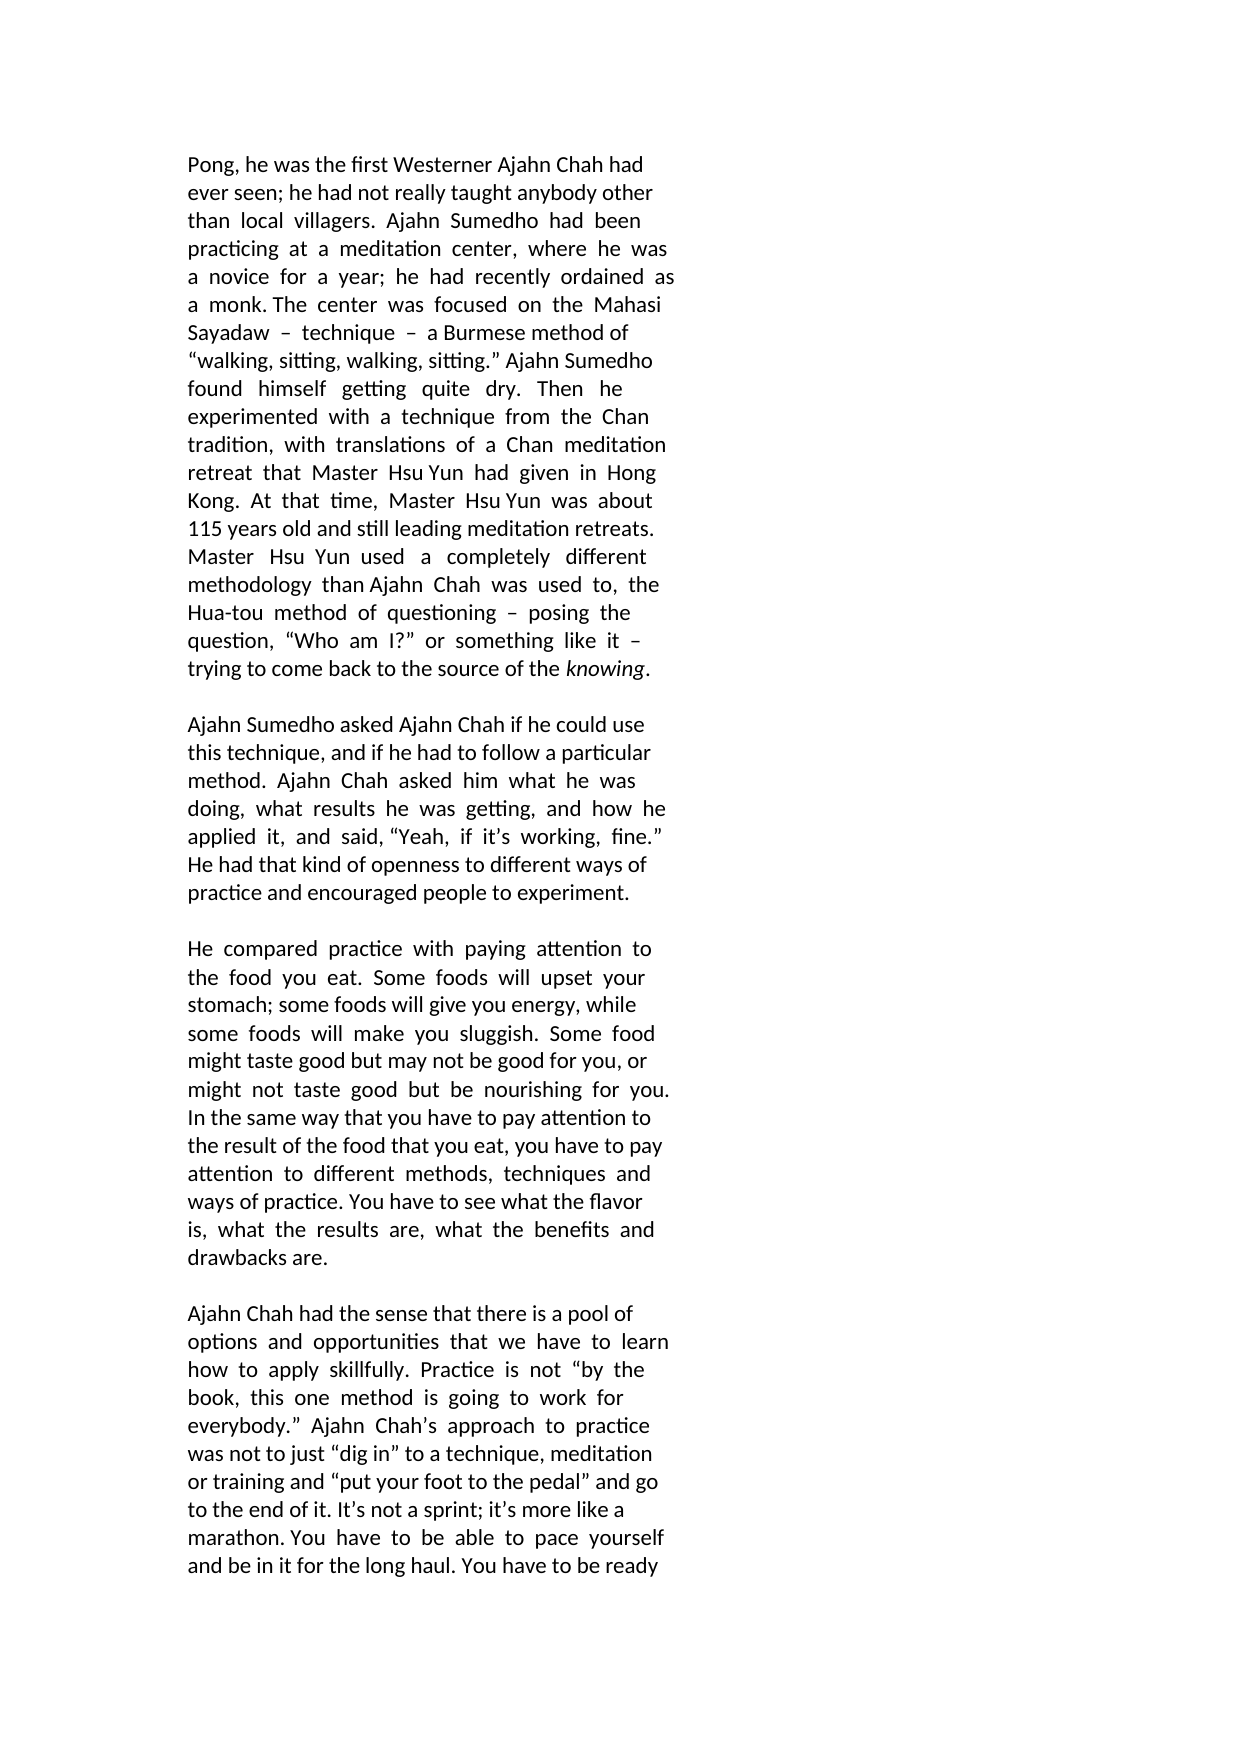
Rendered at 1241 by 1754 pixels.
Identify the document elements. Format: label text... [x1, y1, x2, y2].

text some foods will make you sluggish. Some food [187, 1019, 1053, 1047]
text options and opportunities that we have to learn [187, 1327, 1053, 1355]
text is, what the results are, what the benefits and [187, 1215, 1053, 1243]
text the food you eat. Some foods will upset your [187, 963, 1053, 991]
text 115 years old and still leading meditation retreats. [187, 514, 1053, 542]
text He compared practice with paying attention to [187, 934, 1053, 963]
text stomach; some foods will give you energy, while [187, 991, 1053, 1019]
text retreat that Master Hsu Yun had given in Hong [187, 458, 1053, 486]
text than local villagers. Ajahn Sumedho had been [187, 206, 1053, 234]
text methodology than Ajahn Chah was used to, the [187, 570, 1053, 598]
text everybody.” Ajahn Chah’s approach to practice [187, 1411, 1053, 1439]
text marathon. You have to be able to pace yourself [187, 1523, 1053, 1551]
text book, this one method is going to work for [187, 1383, 1053, 1411]
text ways of practice. You have to see what the flavor [187, 1187, 1053, 1215]
text a novice for a year; he had recently ordained as [187, 262, 1053, 290]
text practice and encouraged people to experiment. [187, 878, 1053, 907]
text to the end of it. It’s not a sprint; it’s more like a [187, 1495, 1053, 1523]
text this technique, and if he had to follow a particular [187, 738, 1053, 766]
text experimented with a technique from the Chan [187, 402, 1053, 430]
text might taste good but may not be good for you, or [187, 1047, 1053, 1075]
text and be in it for the long haul. You have to be ready [187, 1551, 1053, 1579]
text the result of the food that you eat, you have to pay [187, 1131, 1053, 1159]
text or training and “put your foot to the pedal” and go [187, 1467, 1053, 1495]
text He had that kind of openness to different ways of [187, 851, 1053, 878]
text trying to come back to the source of the knowing. [187, 654, 1053, 682]
text Kong. At that time, Master Hsu Yun was about [187, 486, 1053, 514]
text In the same way that you have to pay attention to [187, 1103, 1053, 1131]
text Master Hsu Yun used a completely different [187, 542, 1053, 570]
text Ajahn Chah had the sense that there is a pool of [187, 1299, 1053, 1327]
text drawbacks are. [187, 1243, 1053, 1271]
text Sayadaw – technique – a Burmese method of [187, 318, 1053, 346]
text Hua-tou method of questioning – posing the [187, 598, 1053, 626]
text a monk. The center was focused on the Mahasi [187, 290, 1053, 318]
text ever seen; he had not really taught anybody other [187, 178, 1053, 206]
text might not taste good but be nourishing for you. [187, 1075, 1053, 1103]
text question, “Who am I?” or something like it – [187, 626, 1053, 654]
text attention to different methods, techniques and [187, 1159, 1053, 1187]
text applied it, and said, “Yeah, if it’s working, fine.” [187, 822, 1053, 851]
text method. Ajahn Chah asked him what he was [187, 766, 1053, 794]
text was not to just “dig in” to a technique, meditation [187, 1439, 1053, 1467]
text how to apply skillfully. Practice is not “by the [187, 1355, 1053, 1383]
text Pong, he was the first Westerner Ajahn Chah had [187, 150, 1053, 178]
text found himself getting quite dry. Then he [187, 374, 1053, 402]
text practicing at a meditation center, where he was [187, 234, 1053, 262]
text doing, what results he was getting, and how he [187, 794, 1053, 822]
text tradition, with translations of a Chan meditation [187, 430, 1053, 458]
text “walking, sitting, walking, sitting.” Ajahn Sumedho [187, 346, 1053, 374]
text Ajahn Sumedho asked Ajahn Chah if he could use [187, 710, 1053, 738]
